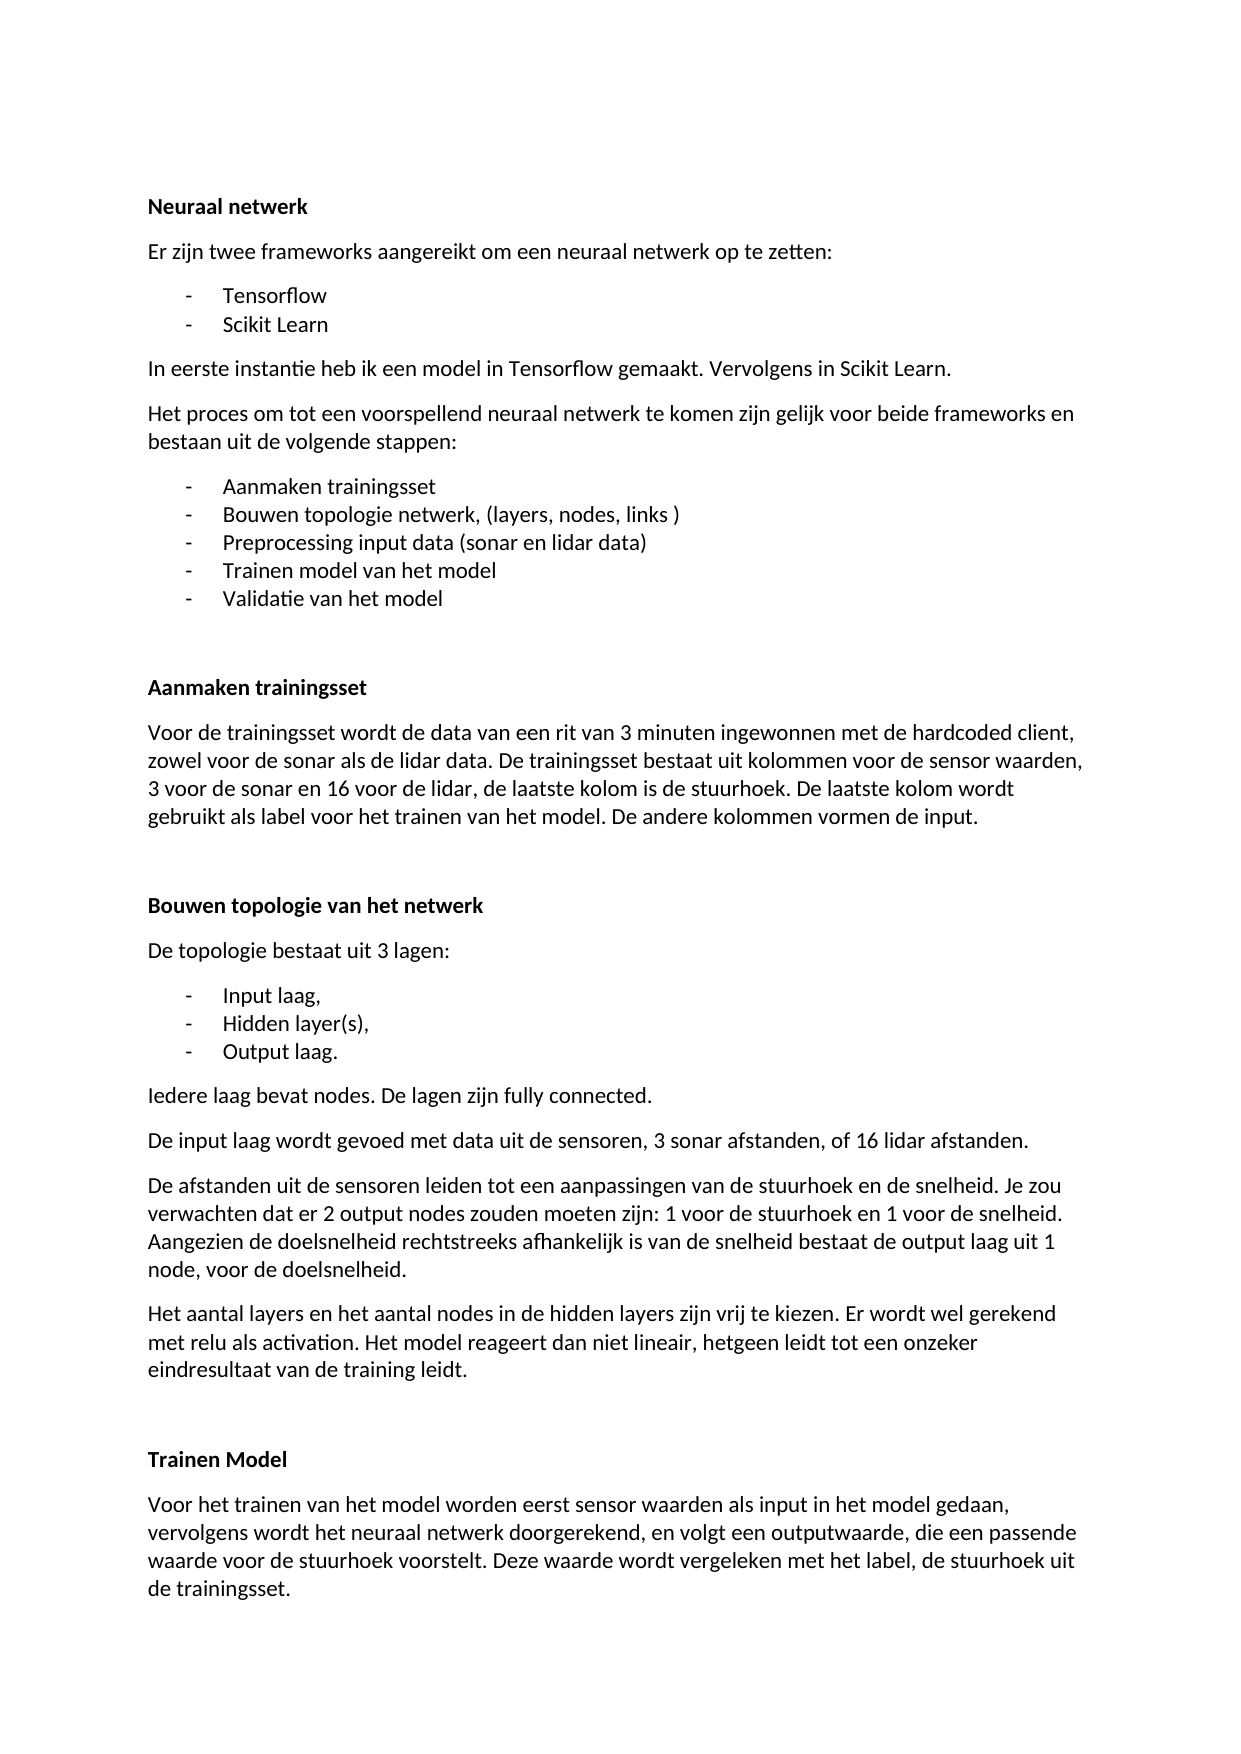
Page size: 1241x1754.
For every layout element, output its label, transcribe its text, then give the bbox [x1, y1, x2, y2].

text Voor het trainen van het model worden eerst sensor waarden als input in het model gedaan, vervolgens wordt het neuraal netwerk doorgerekend, en volgt een outputwaarde, die een passende waarde voor de stuurhoek voorstelt. Deze waarde wordt vergeleken met het label, de stuurhoek uit de trainingsset. [148, 1490, 1093, 1602]
text Neuraal netwerk [148, 192, 1093, 220]
text Trainen Model [148, 1445, 1093, 1473]
list Scikit Learn [185, 310, 1093, 338]
list Tensorflow [185, 282, 1093, 310]
text In eerste instantie heb ik een model in Tensorflow gemaakt. Vervolgens in Scikit Learn. [148, 354, 1093, 382]
text De input laag wordt gevoed met data uit de sensoren, 3 sonar afstanden, of 16 lidar afstanden. [148, 1126, 1093, 1154]
list Preprocessing input data (sonar en lidar data) [185, 528, 1093, 556]
text Voor de trainingsset wordt de data van een rit van 3 minuten ingewonnen met de hardcoded client, zowel voor de sonar als de lidar data. De trainingsset bestaat uit kolommen voor de sensor waarden, 3 voor de sonar en 16 voor de lidar, de laatste kolom is de stuurhoek. De laatste kolom wordt gebruikt als label voor het trainen van het model. De andere kolommen vormen de input. [148, 718, 1093, 830]
list Hidden layer(s), [185, 1009, 1093, 1037]
text Er zijn twee frameworks aangereikt om een neuraal netwerk op te zetten: [148, 237, 1093, 265]
text De topologie bestaat uit 3 lagen: [148, 936, 1093, 964]
list Trainen model van het model [185, 556, 1093, 584]
list Output laag. [185, 1037, 1093, 1065]
text Het aantal layers en het aantal nodes in de hidden layers zijn vrij te kiezen. Er wordt wel gerekend met relu als activation. Het model reageert dan niet lineair, hetgeen leidt tot een onzeker eindresultaat van de training leidt. [148, 1299, 1093, 1384]
text Het proces om tot een voorspellend neuraal netwerk te komen zijn gelijk voor beide frameworks en bestaan uit de volgende stappen: [148, 399, 1093, 455]
list Aanmaken trainingsset [185, 472, 1093, 500]
text Bouwen topologie van het netwerk [148, 891, 1093, 919]
list Input laag, [185, 981, 1093, 1009]
list Validatie van het model [185, 584, 1093, 612]
list Bouwen topologie netwerk, (layers, nodes, links ) [185, 500, 1093, 528]
text Aanmaken trainingsset [148, 673, 1093, 701]
text Iedere laag bevat nodes. De lagen zijn fully connected. [148, 1081, 1093, 1109]
text De afstanden uit de sensoren leiden tot een aanpassingen van de stuurhoek en de snelheid. Je zou verwachten dat er 2 output nodes zouden moeten zijn: 1 voor de stuurhoek en 1 voor de snelheid. Aangezien de doelsnelheid rechtstreeks afhankelijk is van de snelheid bestaat de output laag uit 1 node, voor de doelsnelheid. [148, 1171, 1093, 1283]
